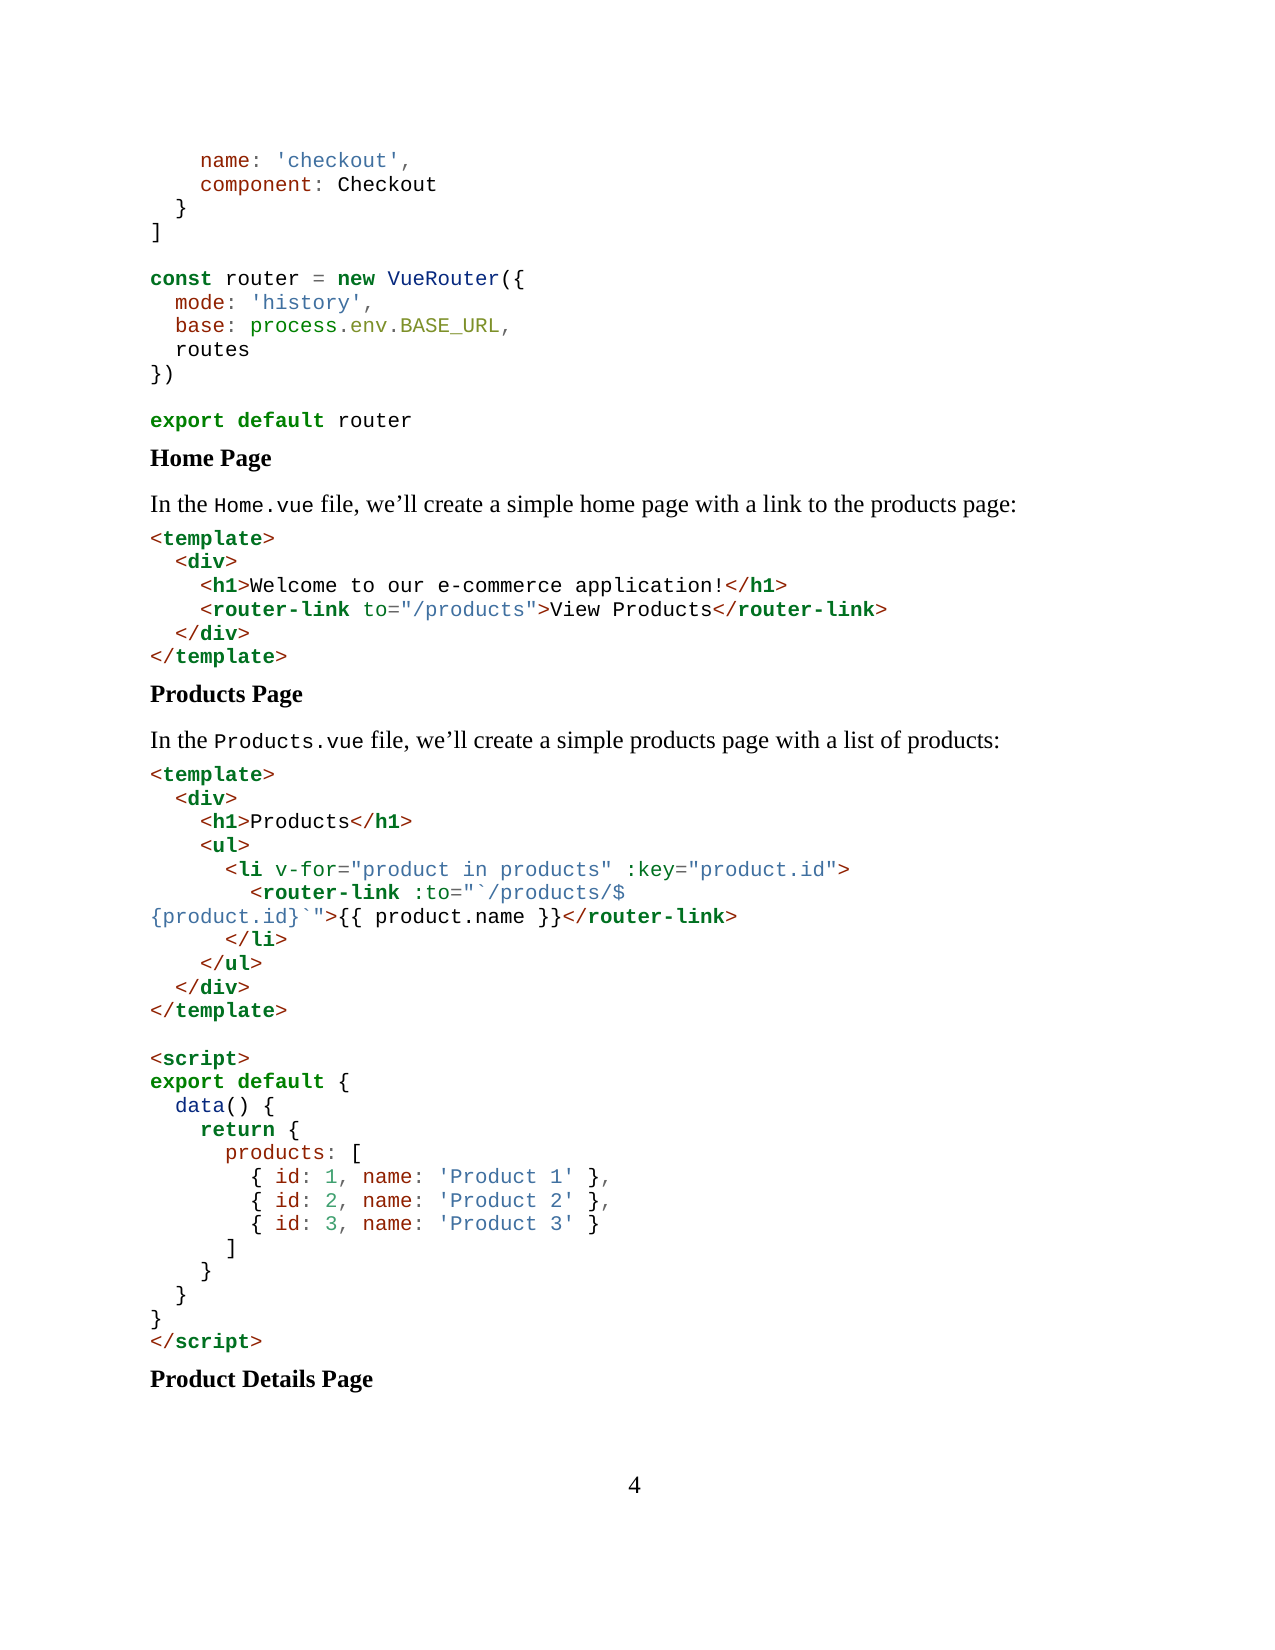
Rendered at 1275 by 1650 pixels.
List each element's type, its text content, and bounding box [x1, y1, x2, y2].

text base: process.env.BASE_URL, [150, 316, 1125, 339]
text { id: 2, name: 'Product 2' }, [150, 1189, 1125, 1213]
text } [150, 1261, 1125, 1284]
text </ul> [150, 953, 1125, 977]
text component: Checkout [150, 174, 1125, 197]
text mode: 'history', [150, 292, 1125, 316]
text ] [150, 1237, 1125, 1261]
text products: [ [150, 1142, 1125, 1166]
text </li> [150, 929, 1125, 953]
text export default { [150, 1071, 1125, 1095]
text data() { [150, 1095, 1125, 1119]
text <h1>Welcome to our e-commerce application!</h1> [150, 575, 1125, 599]
text routes [150, 339, 1125, 363]
text name: 'checkout', [150, 150, 1125, 174]
text In the Home.vue file, we’ll create a simple home page with a link to the products page: [150, 489, 1125, 519]
text export default router [150, 410, 1125, 434]
text { id: 1, name: 'Product 1' }, [150, 1166, 1125, 1189]
text <template> [150, 764, 1125, 788]
text <div> [150, 788, 1125, 811]
text }) [150, 363, 1125, 386]
text } [150, 1308, 1125, 1331]
text Product Details Page [150, 1364, 1125, 1393]
text Products Page [150, 679, 1125, 707]
text <div> [150, 552, 1125, 575]
text <li v-for="product in products" :key="product.id"> [150, 858, 1125, 882]
text </template> [150, 646, 1125, 670]
text const router = new VueRouter({ [150, 268, 1125, 292]
text <template> [150, 528, 1125, 552]
text <ul> [150, 835, 1125, 858]
text <router-link :to="`/products/${product.id}`">{{ product.name }}</router-link> [150, 882, 1125, 929]
text <script> [150, 1048, 1125, 1071]
text </div> [150, 977, 1125, 1000]
text <router-link to="/products">View Products</router-link> [150, 599, 1125, 622]
text return { [150, 1119, 1125, 1142]
text In the Products.vue file, we’ll create a simple products page with a list of products: [150, 725, 1125, 755]
text ] [150, 221, 1125, 244]
text } [150, 1284, 1125, 1308]
text <h1>Products</h1> [150, 811, 1125, 835]
text { id: 3, name: 'Product 3' } [150, 1213, 1125, 1237]
text </script> [150, 1331, 1125, 1355]
text } [150, 197, 1125, 221]
text Home Page [150, 443, 1125, 471]
text </template> [150, 1000, 1125, 1024]
text </div> [150, 622, 1125, 646]
